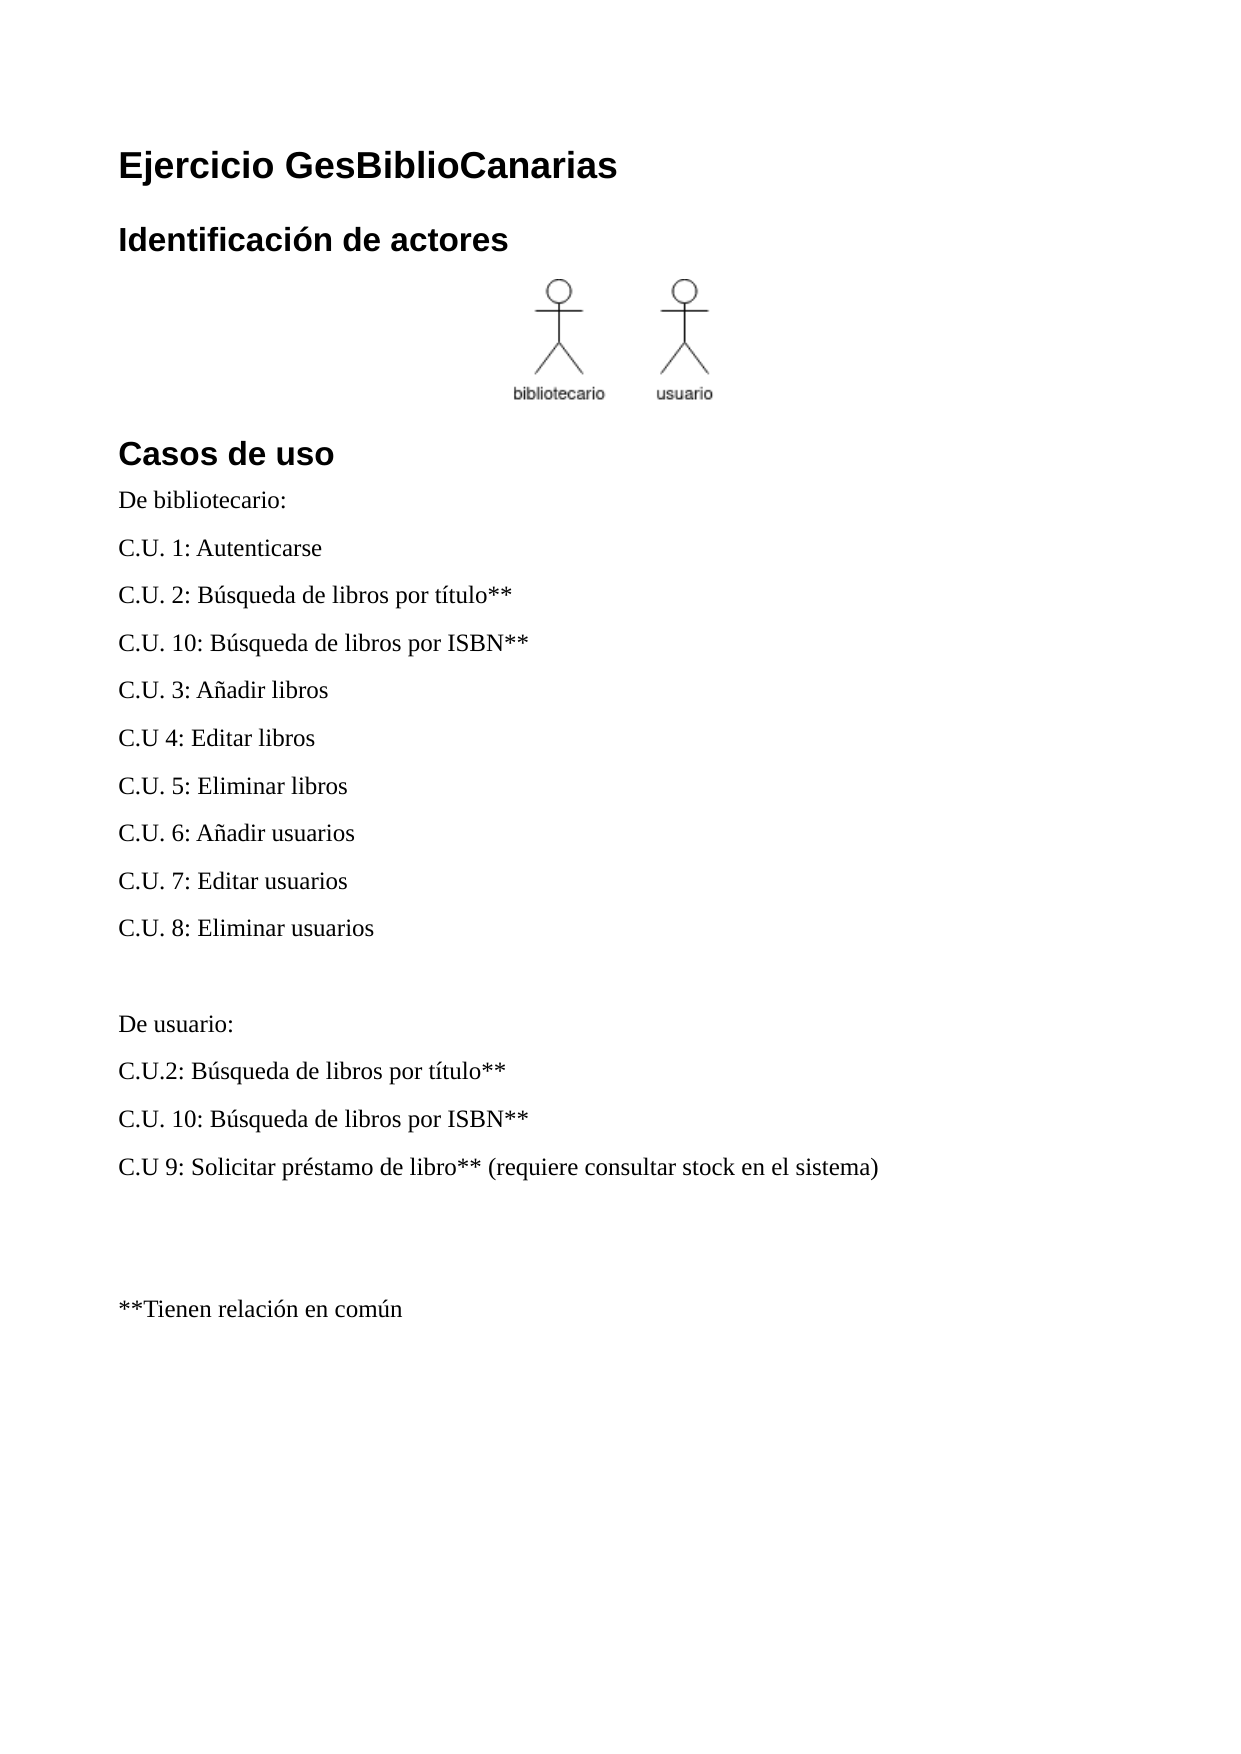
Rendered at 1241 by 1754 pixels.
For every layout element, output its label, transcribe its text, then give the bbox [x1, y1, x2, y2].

subtitle Ejercicio GesBiblioCanarias [118, 143, 1122, 186]
text C.U 9: Solicitar préstamo de libro** (requiere consultar stock en el sistema) [118, 1152, 1122, 1180]
text C.U. 1: Autenticarse [118, 533, 1122, 561]
text C.U. 10: Búsqueda de libros por ISBN** [118, 1104, 1122, 1133]
text De usuario: [118, 1009, 1122, 1037]
text C.U. 8: Eliminar usuarios [118, 913, 1122, 942]
subtitle Identificación de actores [118, 219, 1122, 258]
text C.U. 2: Búsqueda de libros por título** [118, 580, 1122, 609]
text C.U. 6: Añadir usuarios [118, 818, 1122, 847]
text C.U.2: Búsqueda de libros por título** [118, 1056, 1122, 1085]
text De bibliotecario: [118, 485, 1122, 514]
text C.U. 3: Añadir libros [118, 676, 1122, 704]
text **Tienen relación en común [118, 1294, 1122, 1323]
picture [513, 279, 714, 406]
text C.U. 10: Búsqueda de libros por ISBN** [118, 628, 1122, 657]
text C.U. 7: Editar usuarios [118, 866, 1122, 895]
text C.U 4: Editar libros [118, 723, 1122, 752]
subtitle Casos de uso [118, 434, 1122, 473]
text C.U. 5: Eliminar libros [118, 771, 1122, 799]
